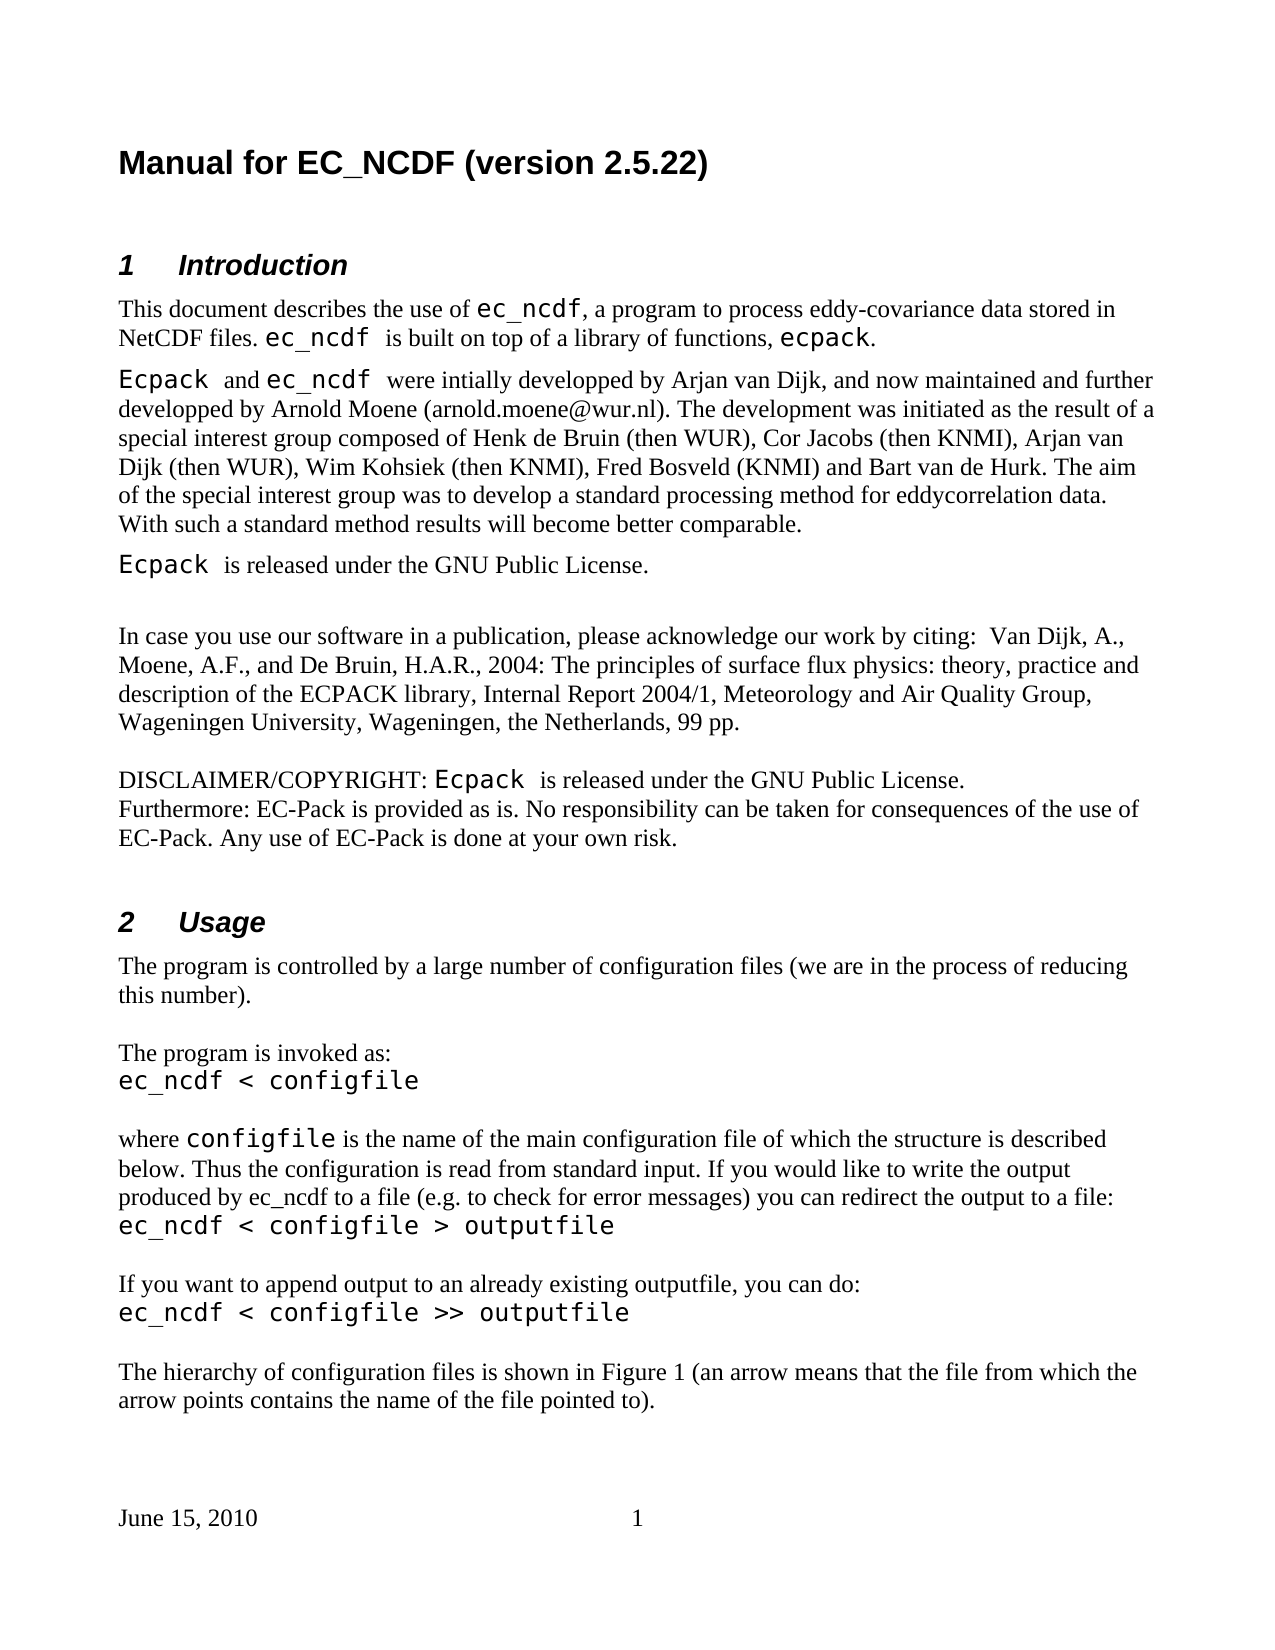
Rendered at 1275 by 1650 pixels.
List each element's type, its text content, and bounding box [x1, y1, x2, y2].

subtitle Usage [118, 905, 1157, 939]
text where configfile is the name of the main configuration file of which the structure is described below. Thus the configuration is read from standard input. If you would like to write the output produced by ec_ncdf to a file (e.g. to check for error messages) you can redirect the output to a file: [118, 1124, 1157, 1211]
subtitle Manual for EC_NCDF (version 2.5.22) [118, 143, 1157, 182]
text The program is controlled by a large number of configuration files (we are in the process of reducing this number). [118, 951, 1157, 1009]
text In case you use our software in a publication, please acknowledge our work by citing: Van Dijk, A., Moene, A.F., and De Bruin, H.A.R., 2004: The principles of surface flux physics: theory, practice and description of the ECPACK library, Internal Report 2004/1, Meteorology and Air Quality Group, Wageningen University, Wageningen, the Netherlands, 99 pp. [118, 621, 1157, 736]
subtitle Introduction [118, 248, 1157, 282]
text If you want to append output to an already existing outputfile, you can do: [118, 1269, 1157, 1298]
text This document describes the use of ec_ncdf, a program to process eddy-covariance data stored in NetCDF files. ec_ncdf is built on top of a library of functions, ecpack. [118, 294, 1157, 353]
text ec_ncdf < configfile >> outputfile [118, 1298, 1157, 1327]
text ec_ncdf < configfile > outputfile [118, 1211, 1157, 1240]
text Ecpack is released under the GNU Public License. [118, 551, 1157, 580]
text Furthermore: EC-Pack is provided as is. No responsibility can be taken for consequences of the use of EC-Pack. Any use of EC-Pack is done at your own risk. [118, 794, 1157, 852]
text DISCLAIMER/COPYRIGHT: Ecpack is released under the GNU Public License. [118, 765, 1157, 794]
text ec_ncdf < configfile [118, 1066, 1157, 1096]
text Ecpack and ec_ncdf were intially developped by Arjan van Dijk, and now maintained and further developped by Arnold Moene (arnold.moene@wur.nl). The development was initiated as the result of a special interest group composed of Henk de Bruin (then WUR), Cor Jacobs (then KNMI), Arjan van Dijk (then WUR), Wim Kohsiek (then KNMI), Fred Bosveld (KNMI) and Bart van de Hurk. The aim of the special interest group was to develop a standard processing method for eddycorrelation data. With such a standard method results will become better comparable. [118, 365, 1157, 538]
text The program is invoked as: [118, 1038, 1157, 1066]
text The hierarchy of configuration files is shown in Figure 1 (an arrow means that the file from which the arrow points contains the name of the file pointed to). [118, 1357, 1157, 1414]
